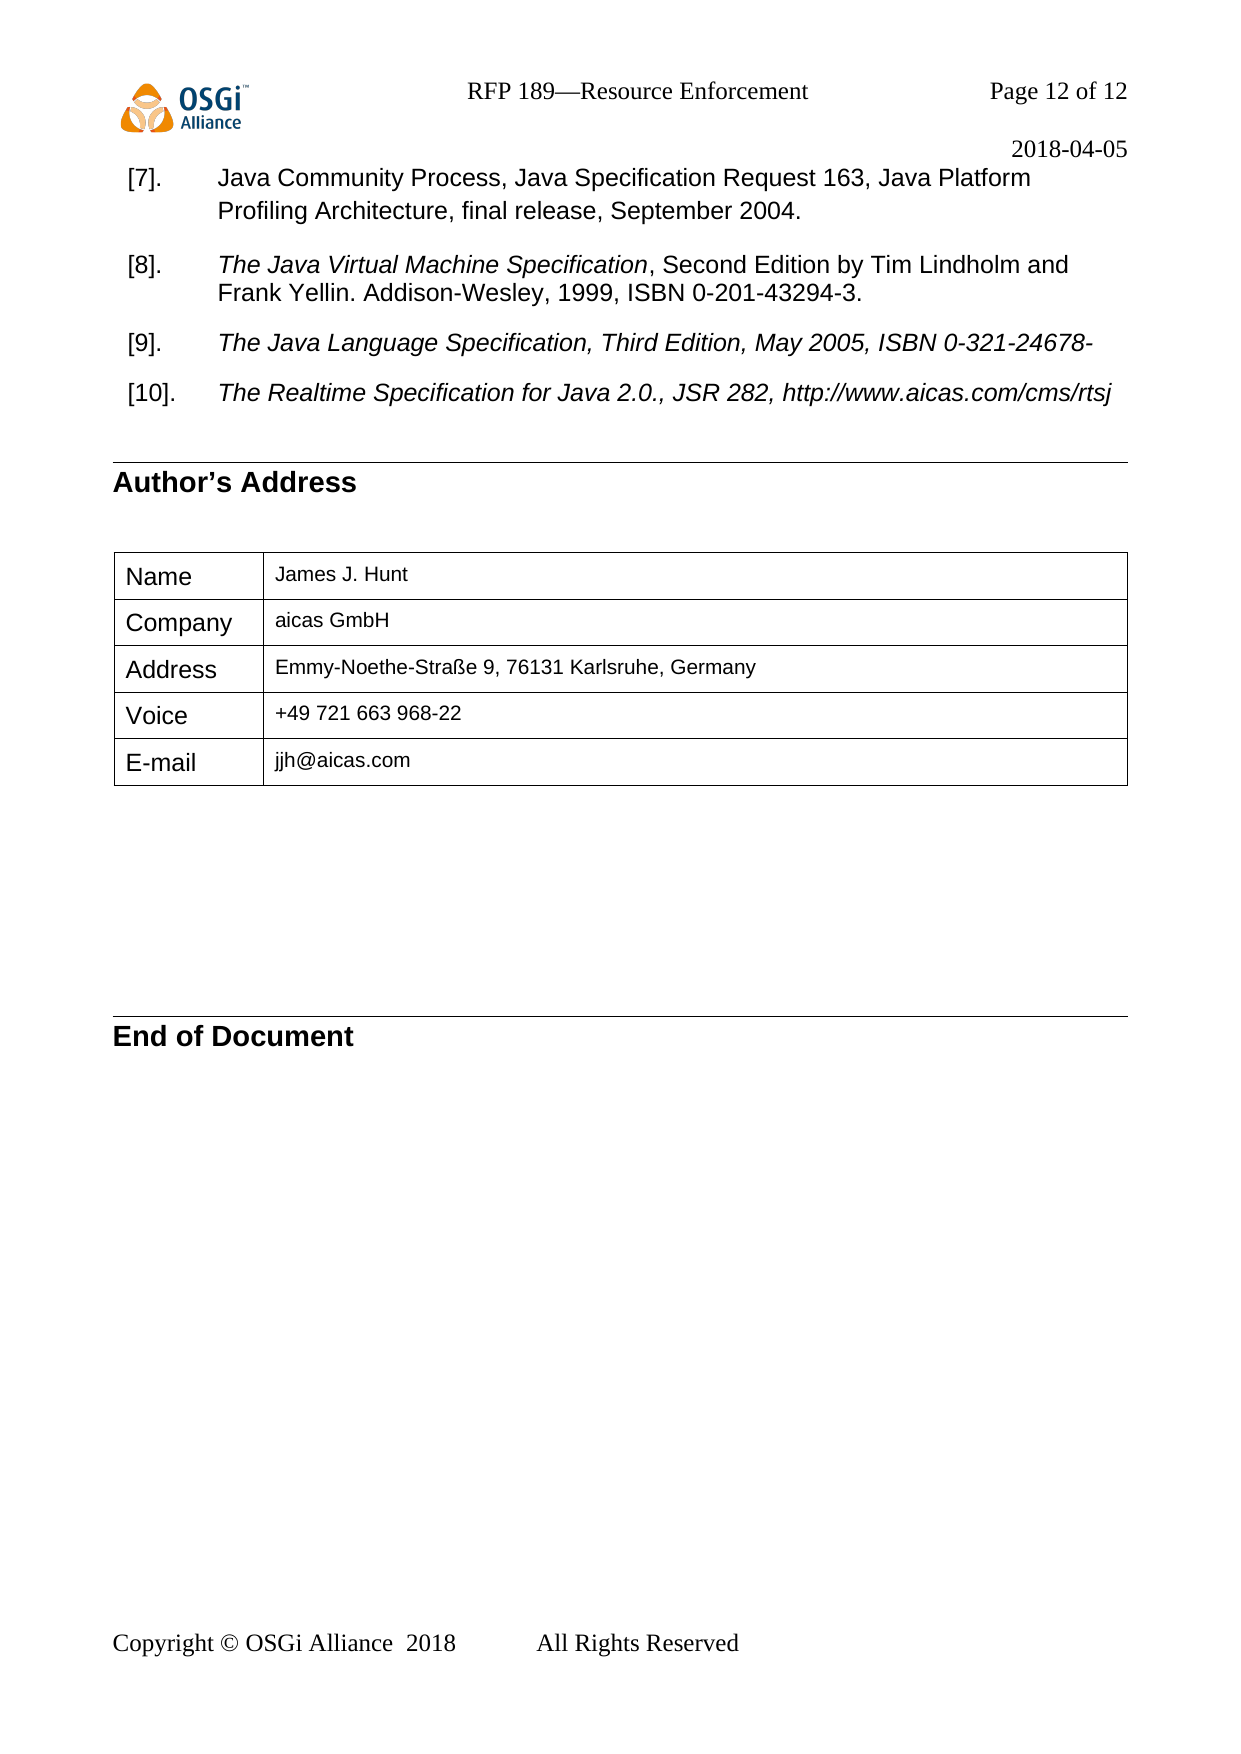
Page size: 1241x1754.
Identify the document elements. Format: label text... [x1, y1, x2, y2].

table_cell Voice [115, 693, 263, 738]
table_cell jjh@aicas.com [264, 739, 1127, 784]
subtitle Author’s Address [112, 463, 1128, 499]
list Java Community Process, Java Specification Request 163, Java Platform Profiling Architecture, final release, September 2004. [127, 163, 1128, 224]
list The Java Virtual Machine Specification, Second Edition by Tim Lindholm and Frank Yellin. Addison-Wesley, 1999, ISBN 0-201-43294-3. [127, 249, 1128, 307]
table_cell Emmy-Noethe-Straße 9, 76131 Karlsruhe, Germany [264, 646, 1127, 692]
list The Java Language Specification, Third Edition, May 2005, ISBN 0-321-24678- [127, 328, 1128, 357]
table_cell +49 721 663 968-22 [264, 693, 1127, 738]
list The Realtime Specification for Java 2.0., JSR 282, http://www.aicas.com/cms/rtsj [127, 377, 1128, 406]
table_header James J. Hunt [264, 553, 1127, 599]
table_cell E-mail [115, 739, 263, 784]
subtitle End of Document [112, 1017, 1128, 1053]
table_header Name [115, 553, 263, 599]
table_cell Address [115, 646, 263, 692]
picture [113, 76, 257, 140]
table_cell aicas GmbH [264, 600, 1127, 645]
table_cell Company [115, 600, 263, 645]
